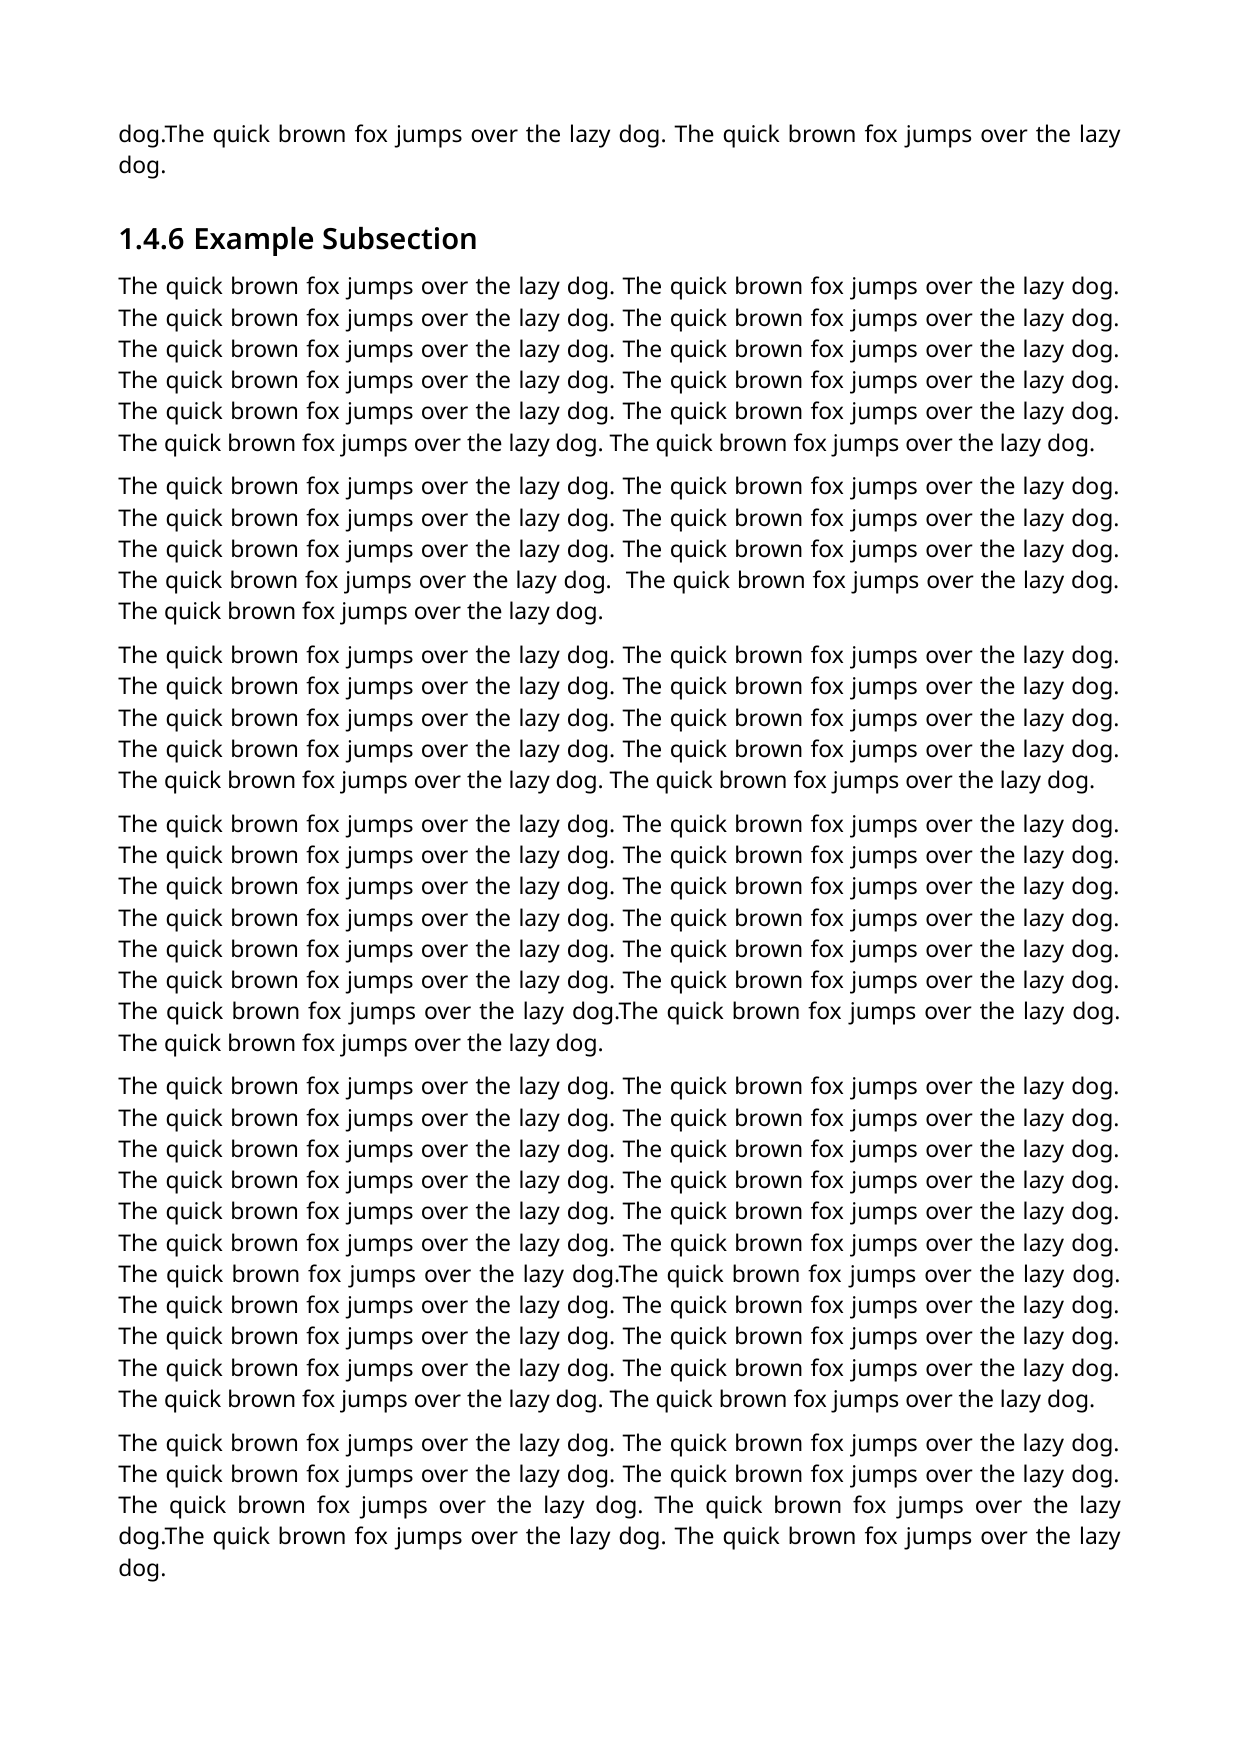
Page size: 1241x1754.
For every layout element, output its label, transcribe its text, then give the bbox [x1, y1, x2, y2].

text The quick brown fox jumps over the lazy dog. The quick brown fox jumps over the lazy dog. The quick brown fox jumps over the lazy dog. The quick brown fox jumps over the lazy dog. The quick brown fox jumps over the lazy dog. The quick brown fox jumps over the lazy dog. The quick brown fox jumps over the lazy dog. The quick brown fox jumps over the lazy dog. The quick brown fox jumps over the lazy dog. The quick brown fox jumps over the lazy dog. The quick brown fox jumps over the lazy dog. The quick brown fox jumps over the lazy dog. [118, 270, 1122, 458]
text The quick brown fox jumps over the lazy dog. The quick brown fox jumps over the lazy dog. The quick brown fox jumps over the lazy dog. The quick brown fox jumps over the lazy dog. The quick brown fox jumps over the lazy dog. The quick brown fox jumps over the lazy dog. The quick brown fox jumps over the lazy dog. The quick brown fox jumps over the lazy dog. The quick brown fox jumps over the lazy dog. The quick brown fox jumps over the lazy dog. The quick brown fox jumps over the lazy dog. The quick brown fox jumps over the lazy dog. The quick brown fox jumps over the lazy dog.The quick brown fox jumps over the lazy dog. The quick brown fox jumps over the lazy dog. [118, 808, 1122, 1058]
subtitle Example Subsection [118, 218, 1122, 258]
text The quick brown fox jumps over the lazy dog. The quick brown fox jumps over the lazy dog. The quick brown fox jumps over the lazy dog. The quick brown fox jumps over the lazy dog. The quick brown fox jumps over the lazy dog. The quick brown fox jumps over the lazy dog. The quick brown fox jumps over the lazy dog. The quick brown fox jumps over the lazy dog. The quick brown fox jumps over the lazy dog. [118, 470, 1122, 627]
text The quick brown fox jumps over the lazy dog. The quick brown fox jumps over the lazy dog. The quick brown fox jumps over the lazy dog. The quick brown fox jumps over the lazy dog. The quick brown fox jumps over the lazy dog. The quick brown fox jumps over the lazy dog. The quick brown fox jumps over the lazy dog. The quick brown fox jumps over the lazy dog. The quick brown fox jumps over the lazy dog. The quick brown fox jumps over the lazy dog. [118, 639, 1122, 795]
text The quick brown fox jumps over the lazy dog. The quick brown fox jumps over the lazy dog. The quick brown fox jumps over the lazy dog. The quick brown fox jumps over the lazy dog. The quick brown fox jumps over the lazy dog. The quick brown fox jumps over the lazy dog. The quick brown fox jumps over the lazy dog. The quick brown fox jumps over the lazy dog. The quick brown fox jumps over the lazy dog. The quick brown fox jumps over the lazy dog. The quick brown fox jumps over the lazy dog. The quick brown fox jumps over the lazy dog. The quick brown fox jumps over the lazy dog.The quick brown fox jumps over the lazy dog. The quick brown fox jumps over the lazy dog. The quick brown fox jumps over the lazy dog. The quick brown fox jumps over the lazy dog. The quick brown fox jumps over the lazy dog. The quick brown fox jumps over the lazy dog. The quick brown fox jumps over the lazy dog. The quick brown fox jumps over the lazy dog. The quick brown fox jumps over the lazy dog. [118, 1070, 1122, 1414]
text The quick brown fox jumps over the lazy dog. The quick brown fox jumps over the lazy dog. The quick brown fox jumps over the lazy dog. The quick brown fox jumps over the lazy dog. The quick brown fox jumps over the lazy dog. The quick brown fox jumps over the lazy dog.The quick brown fox jumps over the lazy dog. The quick brown fox jumps over the lazy dog. [118, 1427, 1122, 1583]
text dog.The quick brown fox jumps over the lazy dog. The quick brown fox jumps over the lazy dog. [118, 118, 1122, 181]
